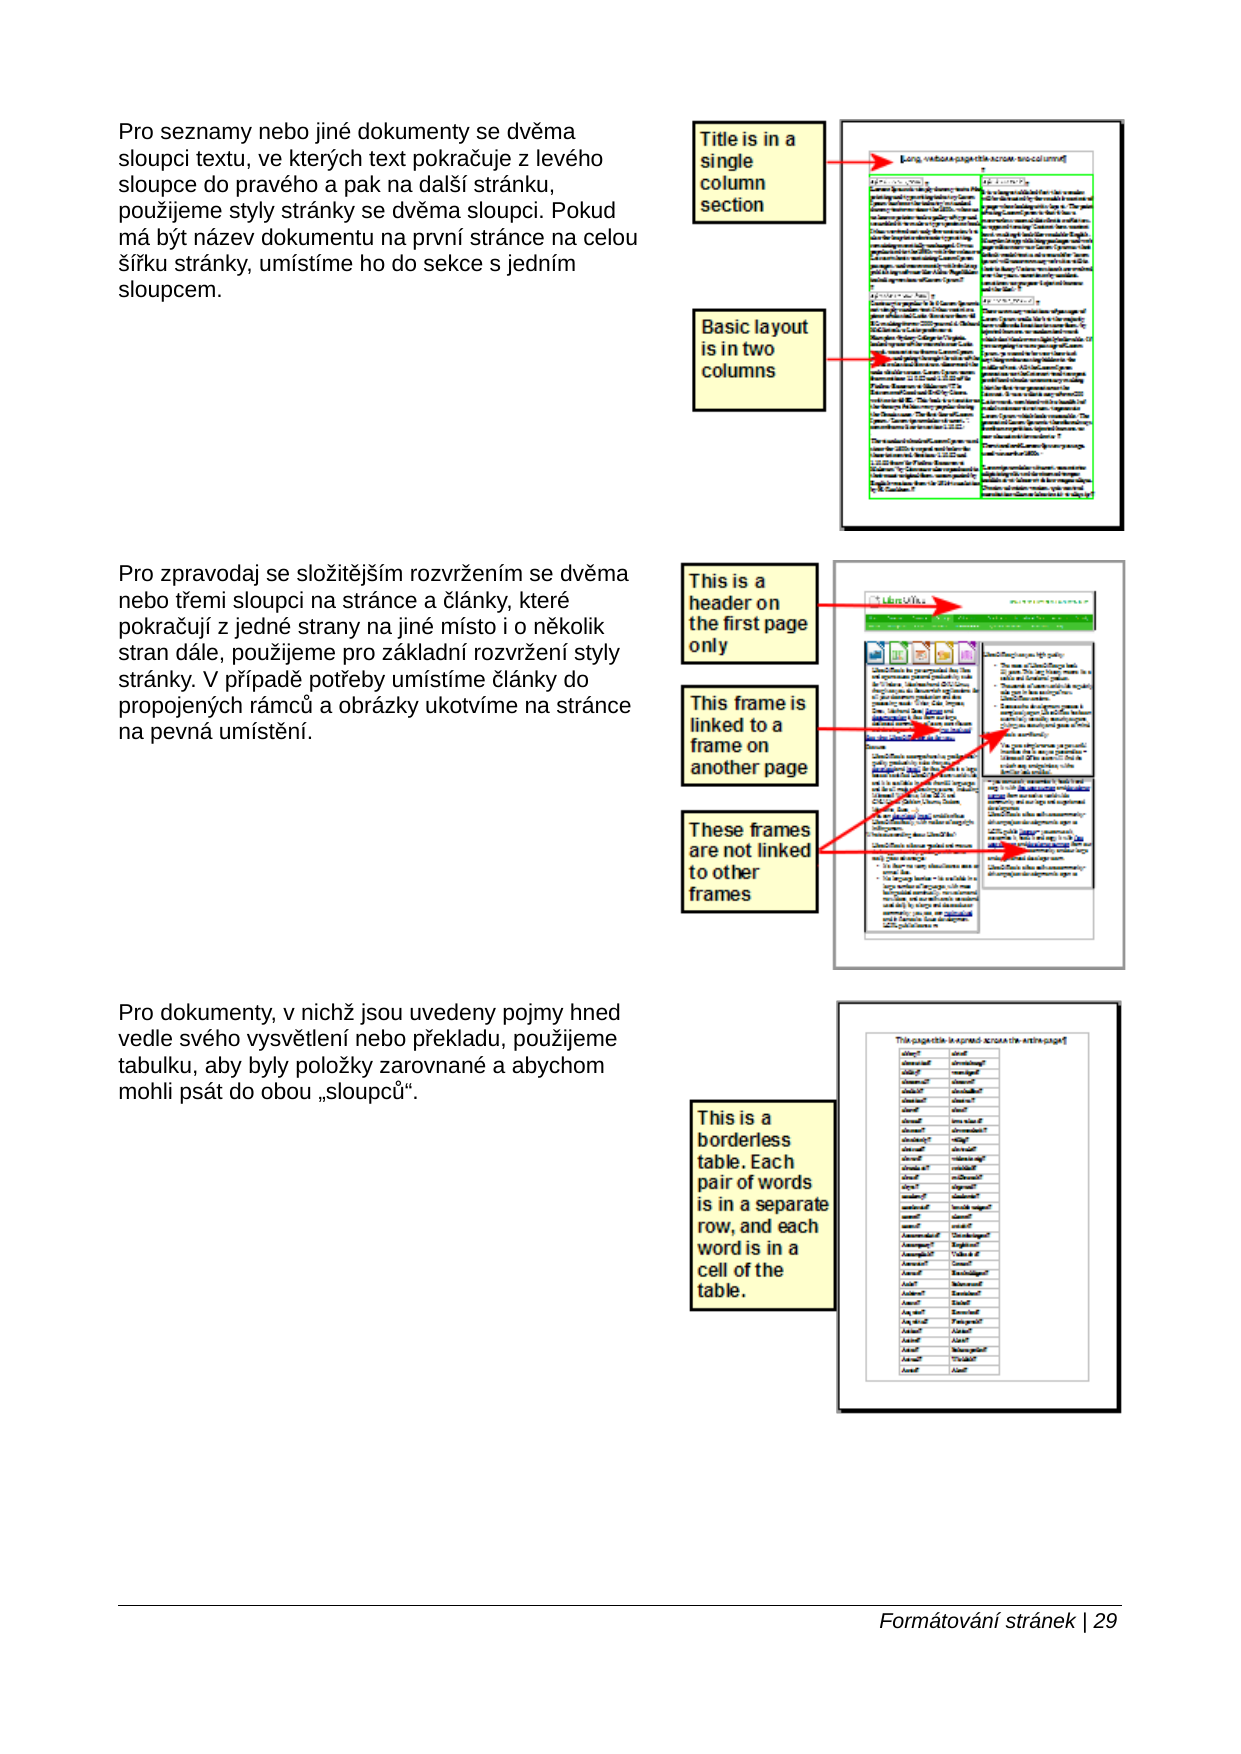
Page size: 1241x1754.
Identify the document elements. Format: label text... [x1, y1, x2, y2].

table_cell Pro seznamy nebo jiné dokumenty se dvěma sloupci textu, ve kterých text pokračuje z levého sloupce do pravého a pak na další stránku, použijeme styly stránky se dvěma sloupci. Pokud má být název dokumentu na první stránce na celou šířku stránky, umístíme ho do sekce s jedním sloupcem. [118, 118, 651, 560]
table_cell Pro dokumenty, v nichž jsou uvedeny pojmy hned vedle svého vysvětlení nebo překladu, použijeme tabulku, aby byly položky zarovnané a abychom mohli psát do obou „sloupců“. [118, 999, 651, 1444]
table_cell [651, 999, 1126, 1444]
picture [687, 999, 1126, 1415]
picture [675, 560, 1126, 970]
table_cell [651, 118, 1126, 560]
picture [688, 118, 1126, 531]
table_cell Pro zpravodaj se složitějším rozvržením se dvěma nebo třemi sloupci na stránce a články, které pokračují z jedné strany na jiné místo i o několik stran dále, použijeme pro základní rozvržení styly stránky. V případě potřeby umístíme články do propojených rámců a obrázky ukotvíme na stránce na pevná umístění. [118, 560, 651, 999]
table_cell [651, 560, 1126, 999]
